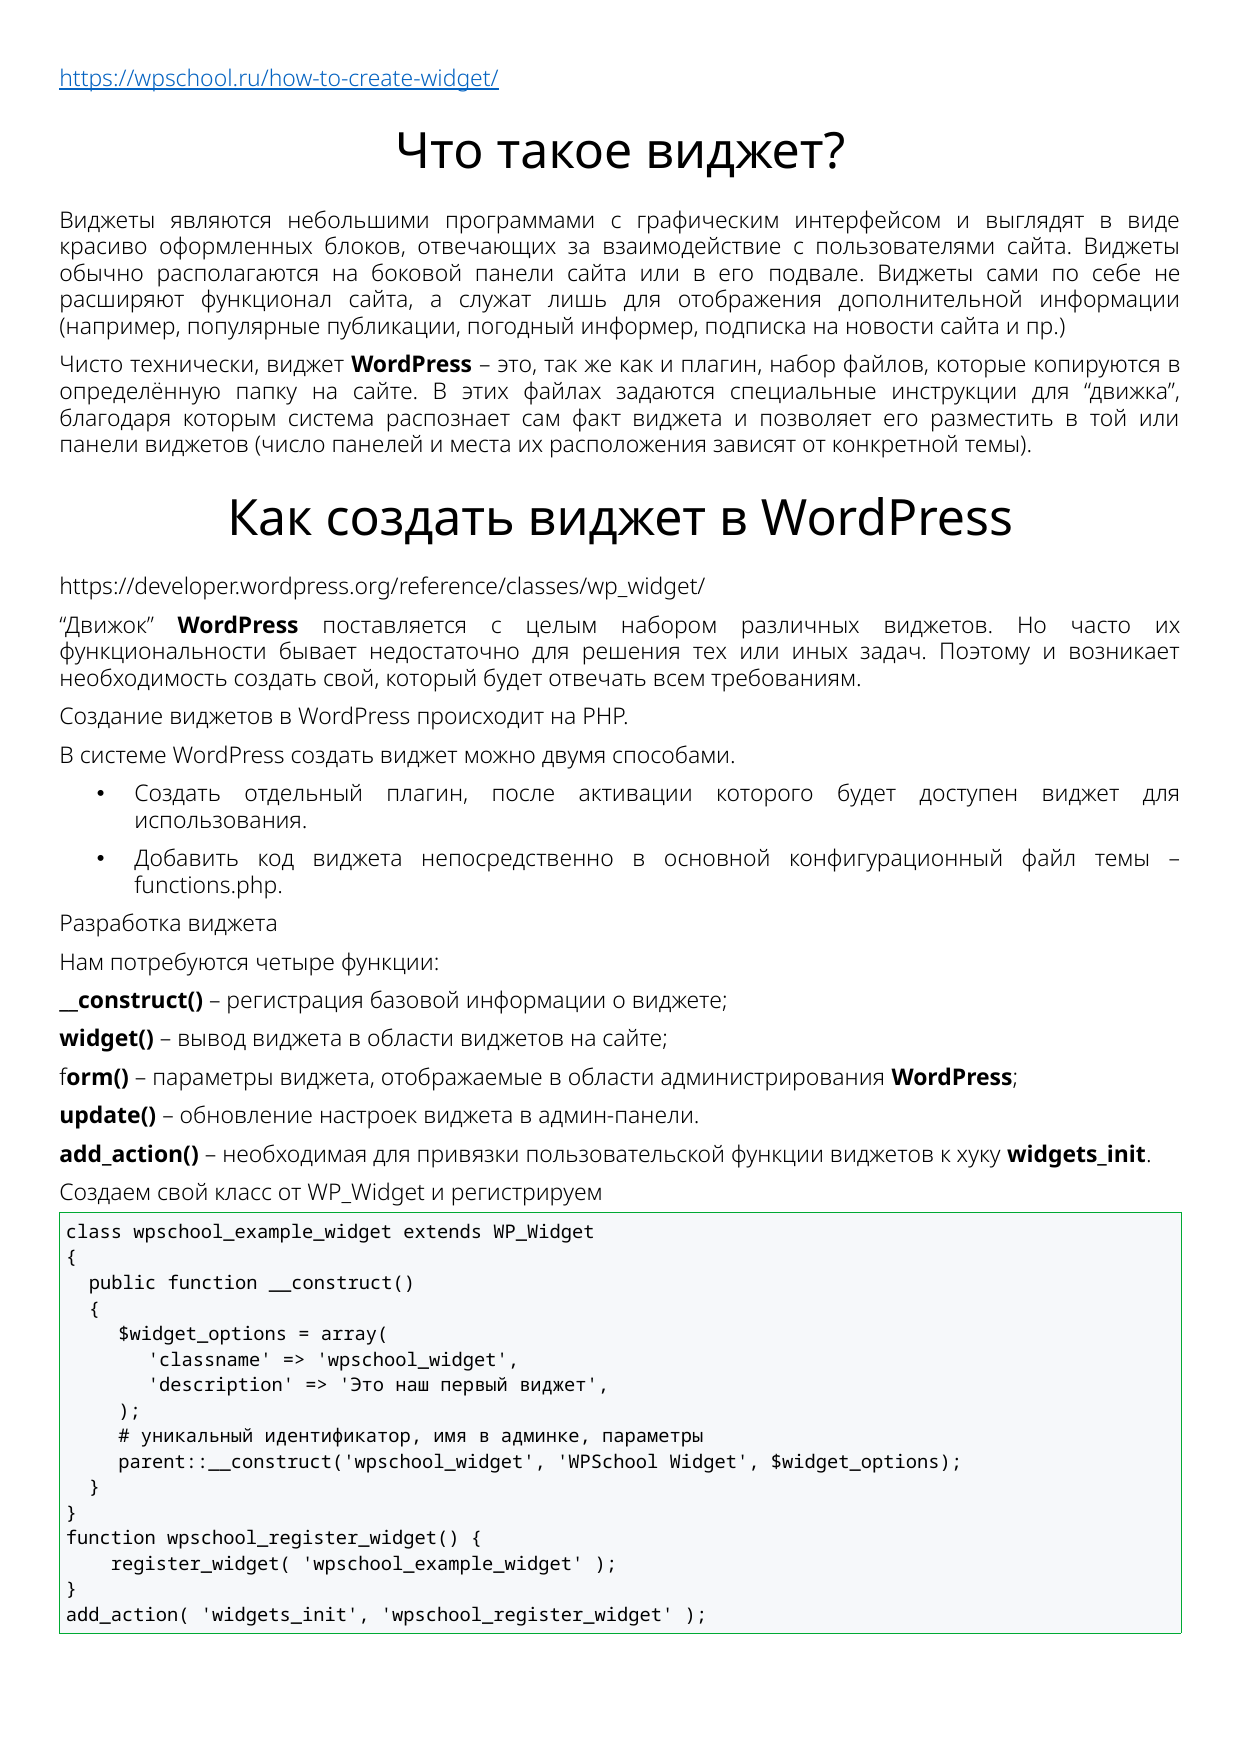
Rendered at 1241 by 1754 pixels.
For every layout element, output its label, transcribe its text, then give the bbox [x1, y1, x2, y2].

text # уникальный идентификатор, имя в админке, параметры [60, 1416, 1181, 1441]
text parent::__construct('wpschool_widget', 'WPSchool Widget', $widget_options); [60, 1441, 1181, 1467]
list Добавить код виджета непосредственно в основной конфигурационный файл темы – functions.php. [97, 845, 1181, 898]
text “Движок” WordPress поставляется с целым набором различных виджетов. Но часто их функциональности бывает недостаточно для решения тех или иных задач. Поэтому и возникает необходимость создать свой, который будет отвечать всем требованиям. [59, 612, 1181, 691]
subtitle Что такое виджет? [59, 115, 1181, 183]
text Разработка виджета [59, 910, 1181, 937]
text Создание виджетов в WordPress происходит на PHP. [59, 703, 1181, 730]
text } [60, 1569, 1181, 1594]
text ); [60, 1390, 1181, 1416]
text __construct() – регистрация базовой информации о виджете; [59, 987, 1181, 1014]
text form() – параметры виджета, отображаемые в области администрирования WordPress; [59, 1064, 1181, 1091]
text public function __construct() [60, 1263, 1181, 1288]
text function wpschool_register_widget() { [60, 1518, 1181, 1543]
text widget() – вывод виджета в области виджетов на сайте; [59, 1026, 1181, 1052]
text В системе WordPress создать виджет можно двумя способами. [59, 742, 1181, 768]
list Создать отдельный плагин, после активации которого будет доступен виджет для использования. [97, 780, 1181, 833]
subtitle Как создать виджет в WordPress [59, 482, 1181, 550]
text } [60, 1467, 1181, 1492]
text 'classname' => 'wpschool_widget', [60, 1339, 1181, 1365]
text 'description' => 'Это наш первый виджет', [60, 1365, 1181, 1390]
text add_action() – необходимая для привязки пользовательской функции виджетов к хуку widgets_init. [59, 1141, 1181, 1167]
text add_action( 'widgets_init', 'wpschool_register_widget' ); [60, 1594, 1181, 1633]
text { [60, 1288, 1181, 1314]
text https://wpschool.ru/how-to-create-widget/ [59, 65, 1181, 92]
text Создаем свой класс от WP_Widget и регистрируем [59, 1179, 1181, 1206]
text https://developer.wordpress.org/reference/classes/wp_widget/ [59, 573, 1181, 600]
text class wpschool_example_widget extends WP_Widget [60, 1213, 1181, 1237]
text Чисто технически, виджет WordPress – это, так же как и плагин, набор файлов, которые копируются в определённую папку на сайте. В этих файлах задаются специальные инструкции для “движка”, благодаря которым система распознает сам факт виджета и позволяет его разместить в той или панели виджетов (число панелей и места их расположения зависят от конкретной темы). [59, 352, 1181, 458]
text Виджеты являются небольшими программами с графическим интерфейсом и выглядят в виде красиво оформленных блоков, отвечающих за взаимодействие с пользователями сайта. Виджеты обычно располагаются на боковой панели сайта или в его подвале. Виджеты сами по себе не расширяют функционал сайта, а служат лишь для отображения дополнительной информации (например, популярные публикации, погодный информер, подписка на новости сайта и пр.) [59, 207, 1181, 340]
text } [60, 1492, 1181, 1518]
text { [60, 1237, 1181, 1263]
text Нам потребуются четыре функции: [59, 949, 1181, 975]
text update() – обновление настроек виджета в админ-панели. [59, 1102, 1181, 1129]
text $widget_options = array( [60, 1314, 1181, 1339]
text register_widget( 'wpschool_example_widget' ); [60, 1543, 1181, 1569]
